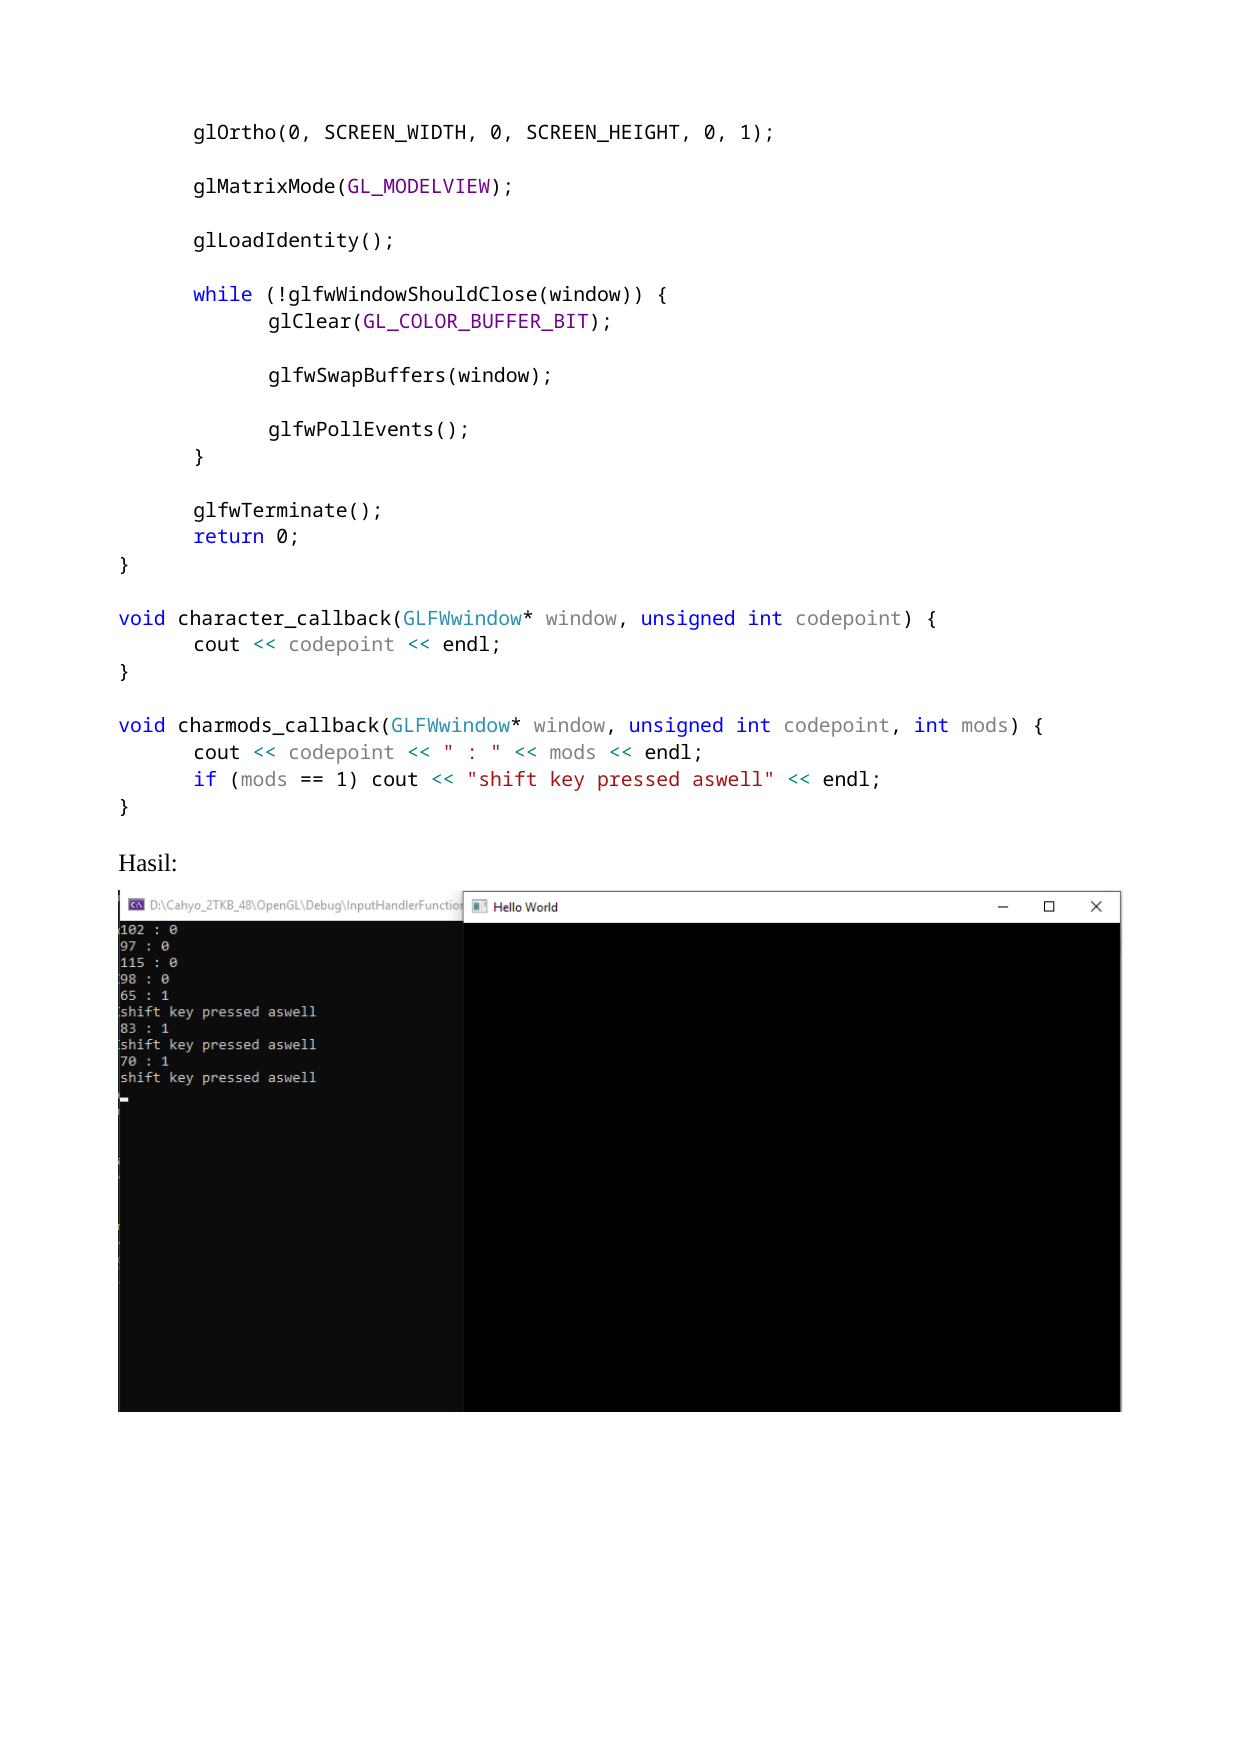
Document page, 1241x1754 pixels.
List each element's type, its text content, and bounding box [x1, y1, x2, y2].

text glMatrixMode(GL_MODELVIEW); [118, 172, 1122, 199]
text return 0; [118, 523, 1122, 550]
text } [118, 442, 1122, 469]
text while (!glfwWindowShouldClose(window)) { [118, 280, 1122, 307]
text glfwSwapBuffers(window); [118, 361, 1122, 388]
text glfwPollEvents(); [118, 415, 1122, 442]
text Hasil: [118, 848, 1122, 877]
text glClear(GL_COLOR_BUFFER_BIT); [118, 307, 1122, 334]
text void charmods_callback(GLFWwindow* window, unsigned int codepoint, int mods) { [118, 712, 1122, 739]
text } [118, 658, 1122, 685]
text glfwTerminate(); [118, 496, 1122, 523]
text } [118, 550, 1122, 577]
text cout << codepoint << " : " << mods << endl; [118, 739, 1122, 766]
text void character_callback(GLFWwindow* window, unsigned int codepoint) { [118, 604, 1122, 631]
text if (mods == 1) cout << "shift key pressed aswell" << endl; [118, 766, 1122, 793]
picture [118, 890, 1123, 1412]
text } [118, 793, 1122, 819]
text cout << codepoint << endl; [118, 631, 1122, 658]
text glLoadIdentity(); [118, 226, 1122, 253]
text glOrtho(0, SCREEN_WIDTH, 0, SCREEN_HEIGHT, 0, 1); [118, 118, 1122, 145]
